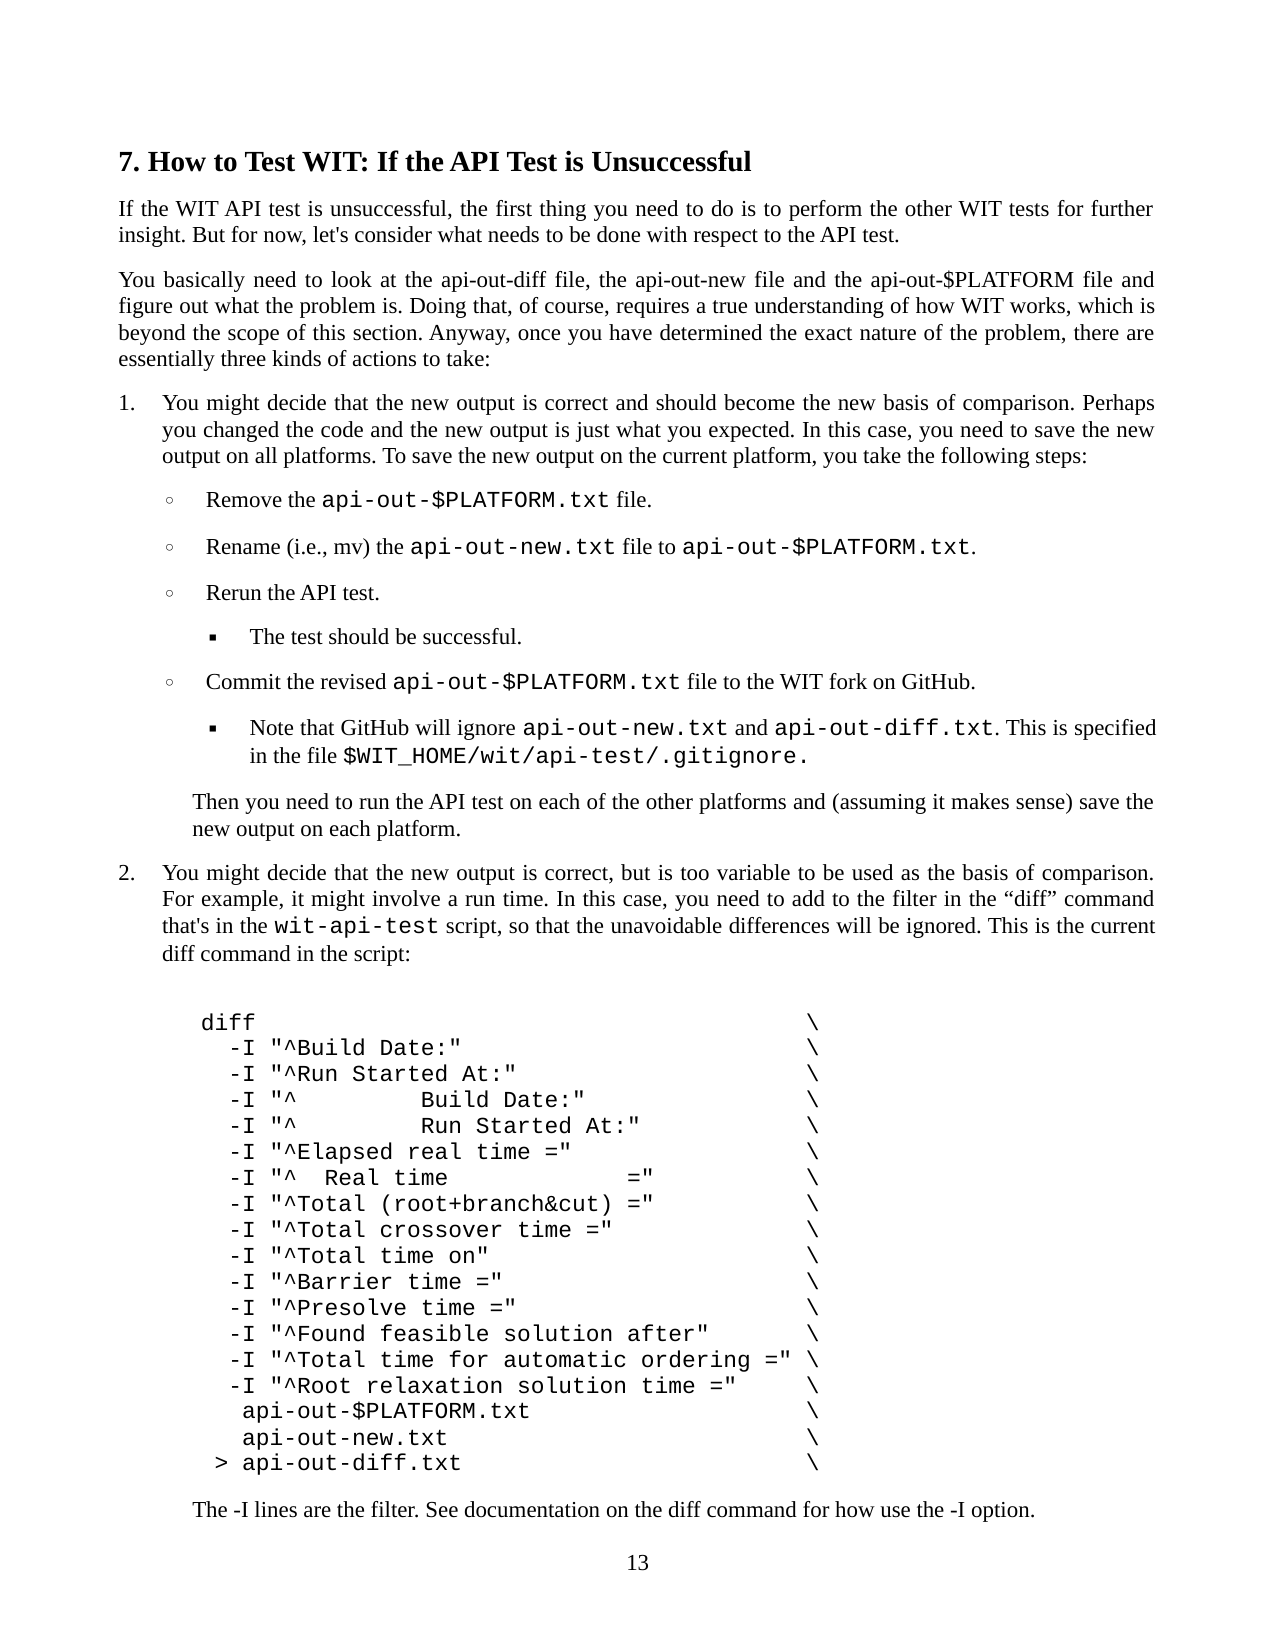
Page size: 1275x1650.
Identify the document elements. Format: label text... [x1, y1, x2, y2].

text > api-out-diff.txt \ [118, 1452, 1157, 1478]
text If the WIT API test is unsuccessful, the first thing you need to do is to perform the other WIT tests for further insight. But for now, let's consider what needs to be done with respect to the API test. [118, 195, 1157, 248]
text api-out-$PLATFORM.txt \ [118, 1400, 1157, 1426]
text -I "^Build Date:" \ [118, 1037, 1157, 1063]
text diff \ [118, 1011, 1157, 1037]
text -I "^ Real time =" \ [118, 1166, 1157, 1192]
list Commit the revised api-out-$PLATFORM.txt file to the WIT fork on GitHub. [162, 668, 1157, 696]
list You might decide that the new output is correct, but is too variable to be used as the basis of comparison. For example, it might involve a run time. In this case, you need to add to the filter in the “diff” command that's in the wit-api-test script, so that the unavoidable differences will be ignored. This is the current diff command in the script: [118, 859, 1157, 966]
text -I "^Total time for automatic ordering =" \ [118, 1348, 1157, 1374]
text The -I lines are the filter. See documentation on the diff command for how use the -I option. [192, 1496, 1157, 1522]
text -I "^Presolve time =" \ [118, 1296, 1157, 1322]
text -I "^Barrier time =" \ [118, 1270, 1157, 1296]
list Rename (i.e., mv) the api-out-new.txt file to api-out-$PLATFORM.txt. [162, 533, 1157, 561]
text -I "^Total crossover time =" \ [118, 1218, 1157, 1244]
text -I "^Elapsed real time =" \ [118, 1141, 1157, 1166]
text -I "^Found feasible solution after" \ [118, 1322, 1157, 1348]
list You might decide that the new output is correct and should become the new basis of comparison. Perhaps you changed the code and the new output is just what you expected. In this case, you need to save the new output on all platforms. To save the new output on the current platform, you take the following steps: [118, 389, 1157, 468]
text -I "^ Run Started At:" \ [118, 1114, 1157, 1141]
text -I "^Total time on" \ [118, 1244, 1157, 1270]
text -I "^Run Started At:" \ [118, 1063, 1157, 1089]
text Then you need to run the API test on each of the other platforms and (assuming it makes sense) save the new output on each platform. [192, 788, 1157, 841]
text -I "^ Build Date:" \ [118, 1089, 1157, 1114]
text You basically need to look at the api-out-diff file, the api-out-new file and the api-out-$PLATFORM file and figure out what the problem is. Doing that, of course, requires a true understanding of how WIT works, which is beyond the scope of this section. Anyway, once you have determined the exact nature of the problem, there are essentially three kinds of actions to take: [118, 266, 1157, 371]
text -I "^Root relaxation solution time =" \ [118, 1374, 1157, 1400]
text -I "^Total (root+branch&cut) =" \ [118, 1192, 1157, 1218]
list Note that GitHub will ignore api-out-new.txt and api-out-diff.txt. This is specified in the file $WIT_HOME/wit/api-test/.gitignore. [206, 714, 1157, 770]
subtitle How to Test WIT: If the API Test is Unsuccessful [118, 144, 1157, 177]
list The test should be successful. [206, 623, 1157, 650]
text api-out-new.txt \ [118, 1426, 1157, 1452]
list Remove the api-out-$PLATFORM.txt file. [162, 486, 1157, 515]
list Rerun the API test. [162, 579, 1157, 605]
